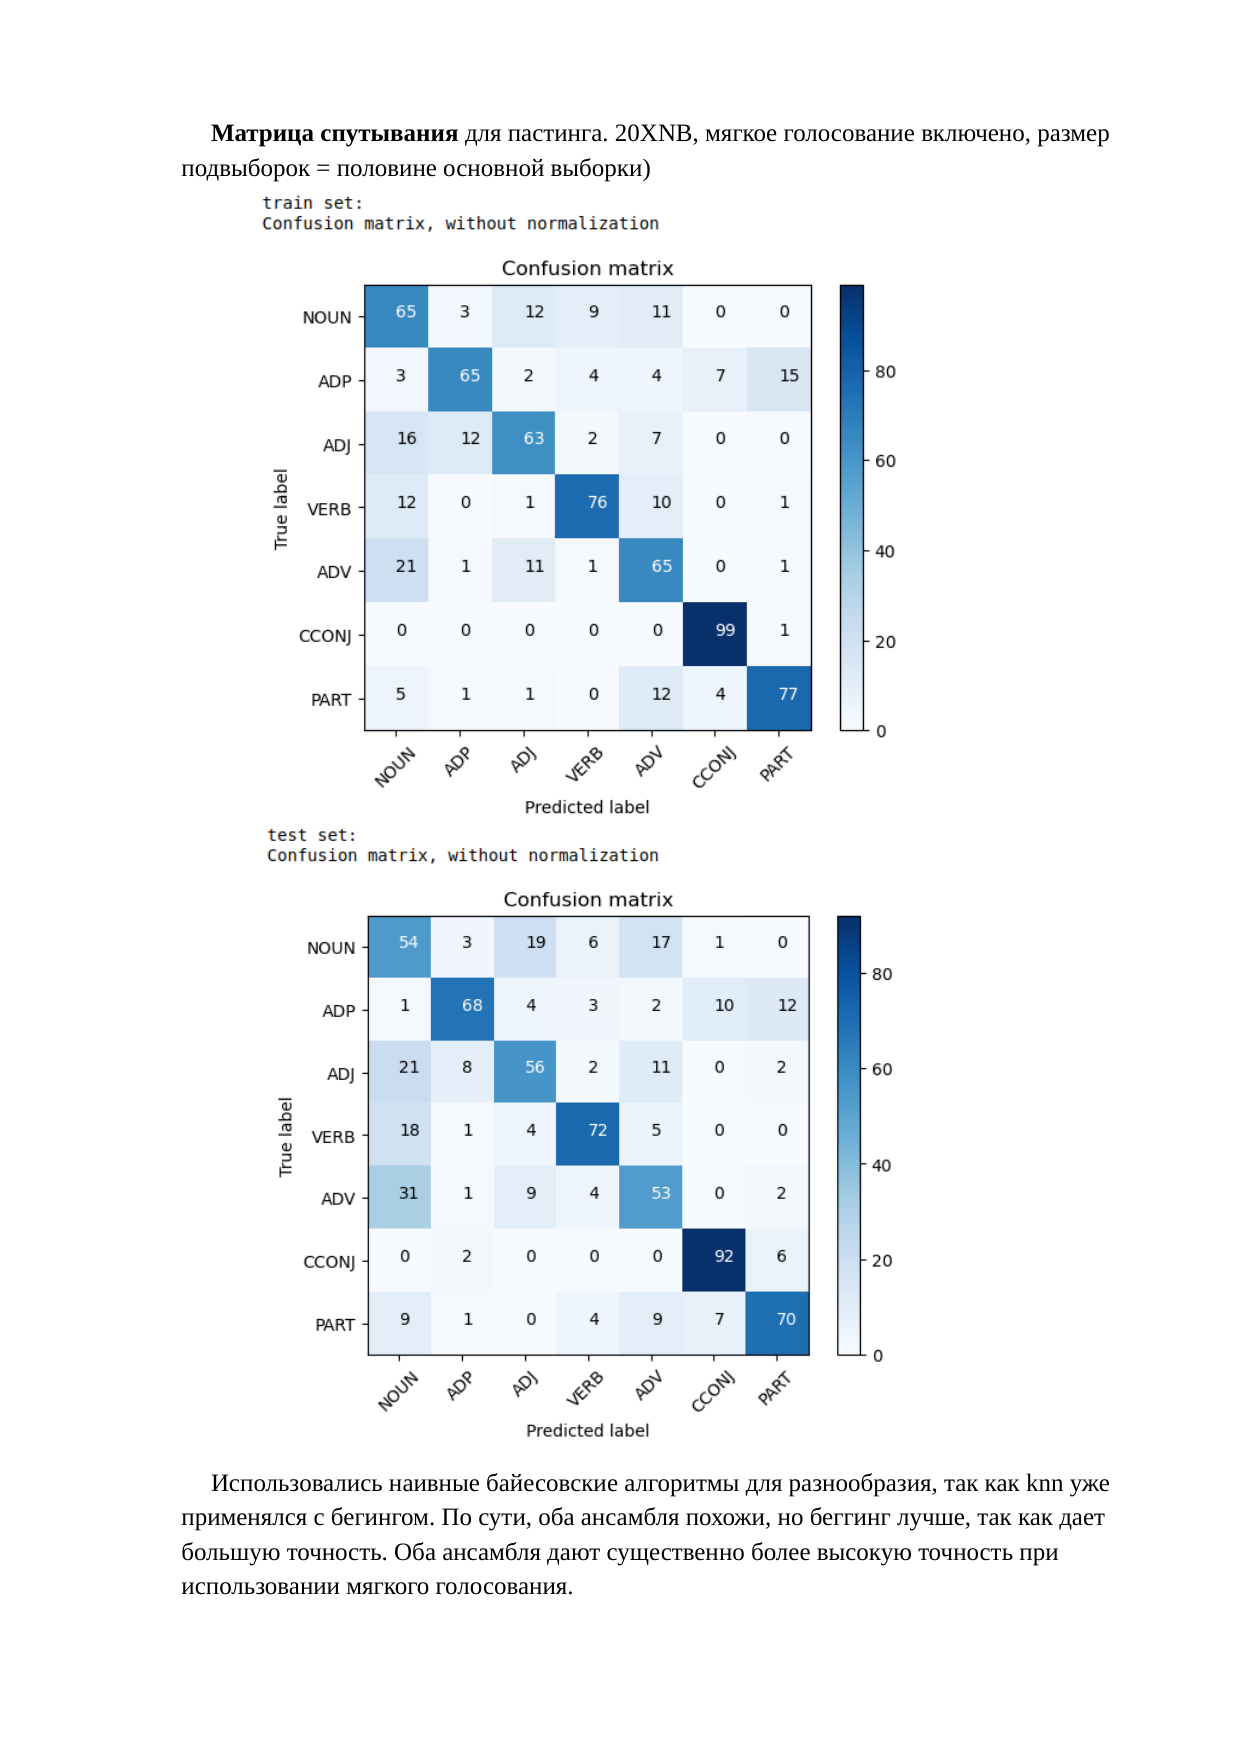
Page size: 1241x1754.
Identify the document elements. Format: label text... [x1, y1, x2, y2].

picture [258, 192, 904, 1451]
text Матрица спутывания для пастинга. 20XNB, мягкое голосование включено, размер подвыборок = половине основной выборки) [181, 118, 1152, 181]
text Использовались наивные байесовские алгоритмы для разнообразия, так как knn уже применялся с бегингом. По сути, оба ансамбля похожи, но беггинг лучше, так как дает большую точность. Оба ансамбля дают существенно более высокую точность при использовании мягкого голосования. [181, 1468, 1152, 1600]
